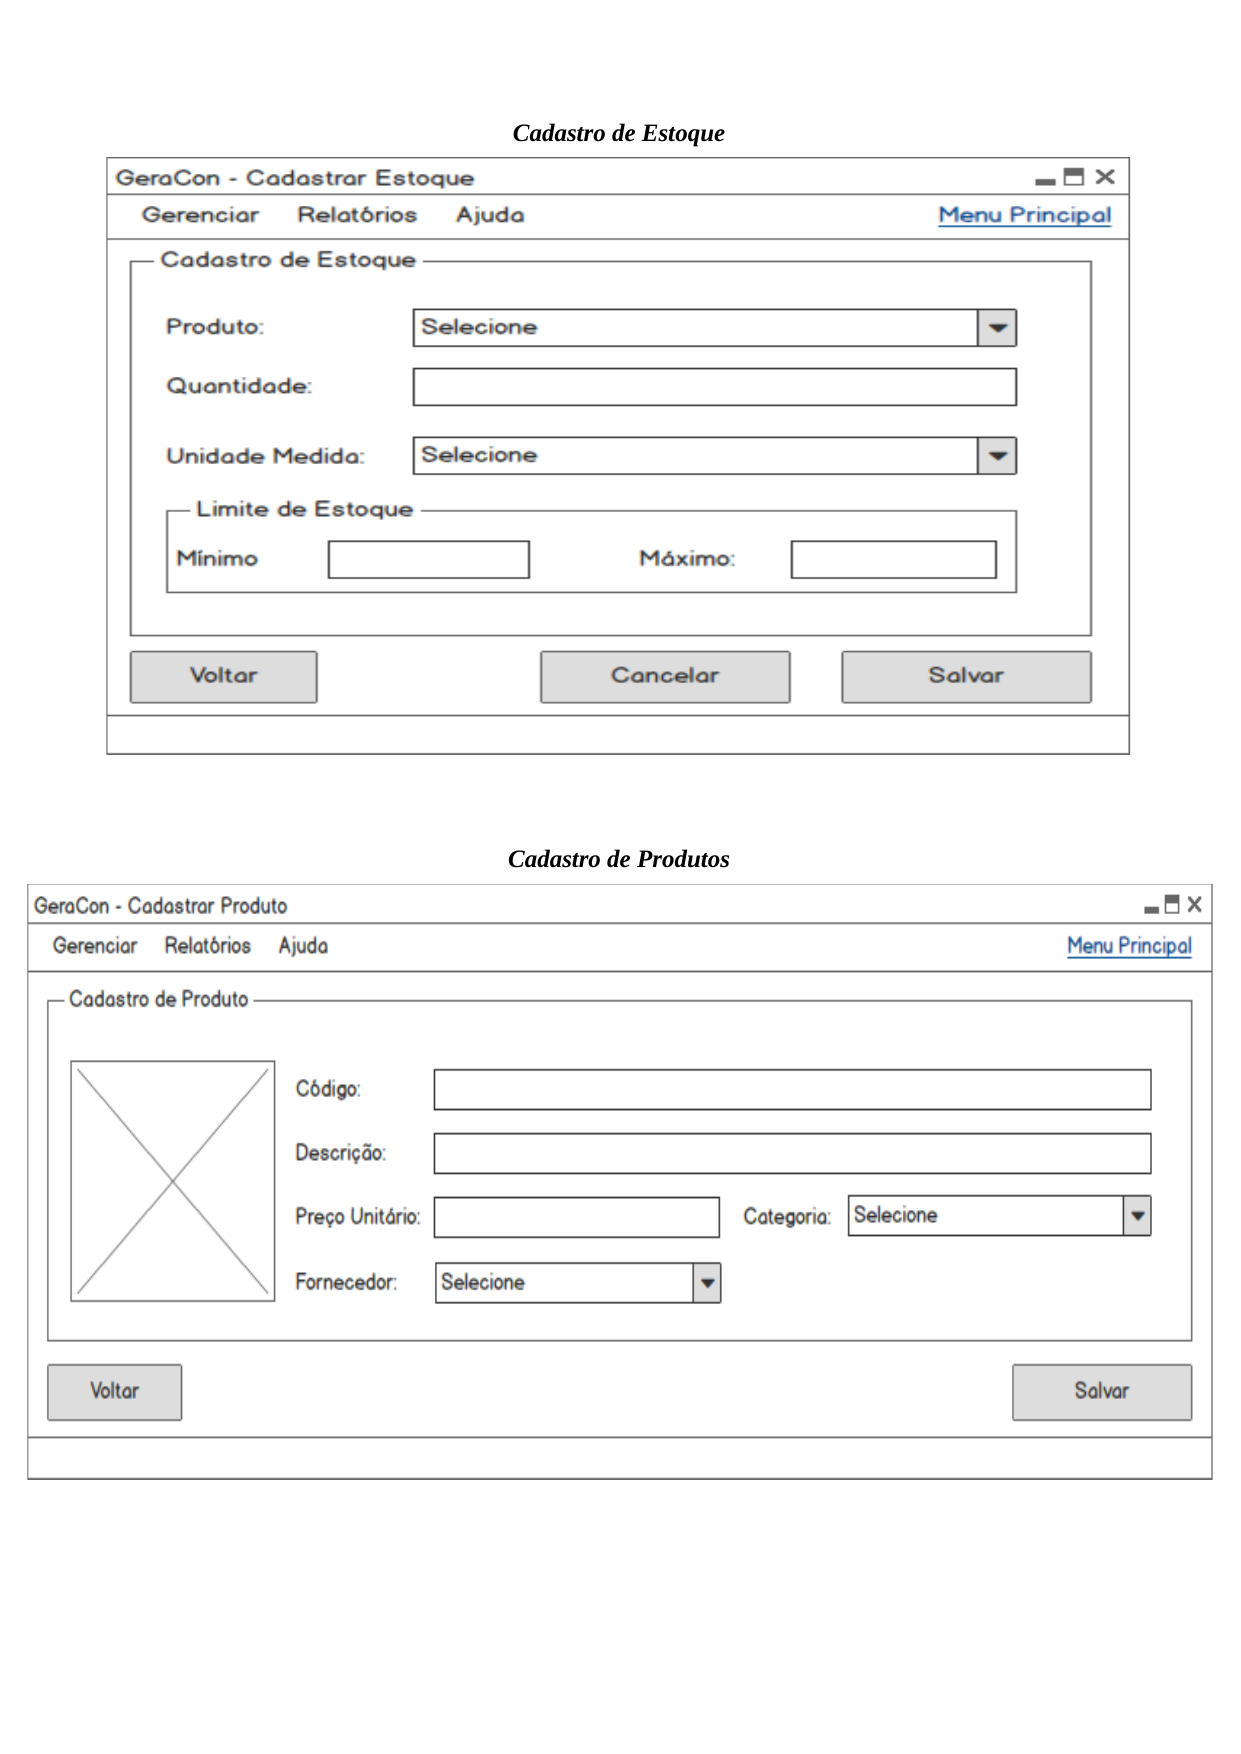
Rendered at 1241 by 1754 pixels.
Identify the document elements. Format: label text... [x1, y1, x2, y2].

text Cadastro de Produtos [118, 844, 1122, 873]
text Cadastro de Estoque [118, 118, 1122, 147]
picture [106, 157, 1131, 755]
picture [27, 884, 1213, 1480]
